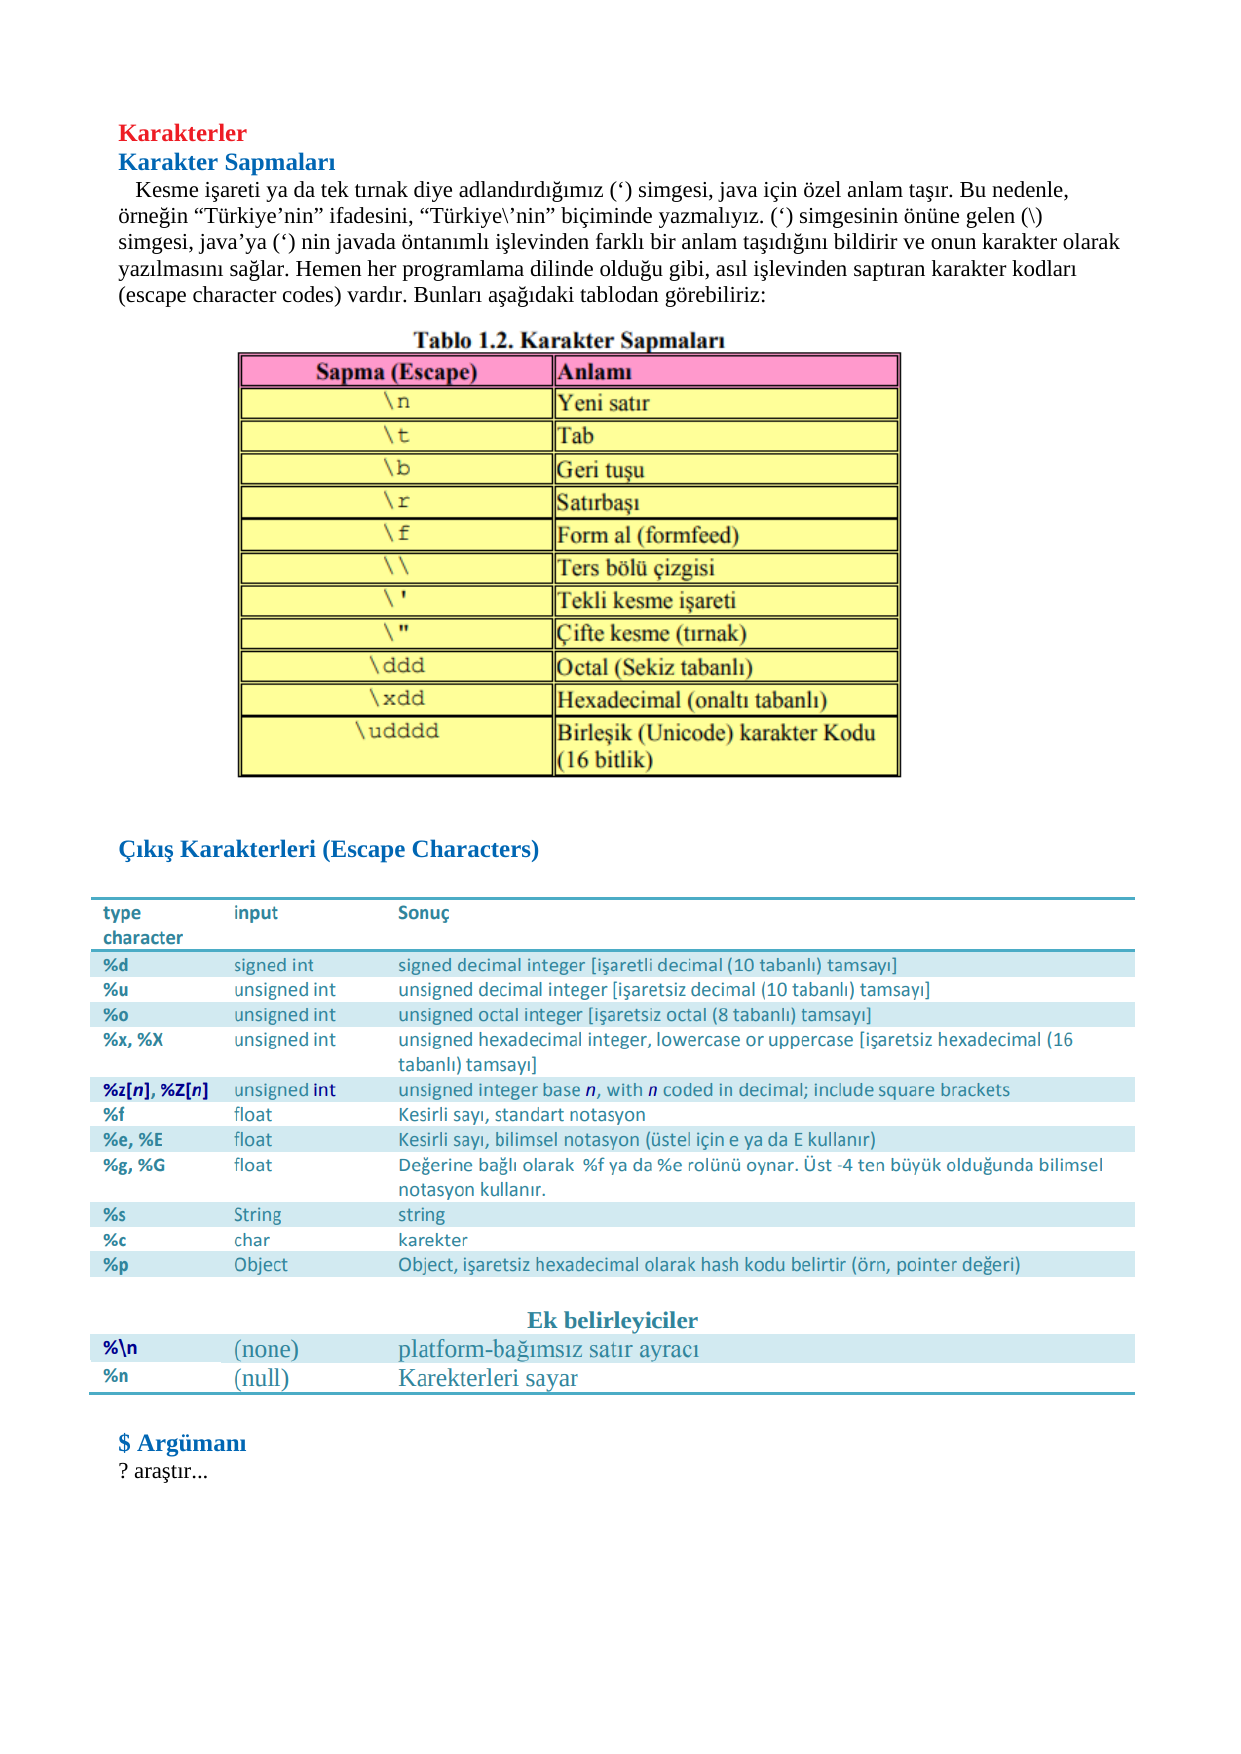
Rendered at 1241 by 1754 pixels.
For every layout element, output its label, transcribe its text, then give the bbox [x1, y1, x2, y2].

text Karakter Sapmaları [118, 147, 1122, 176]
picture [231, 324, 907, 786]
text $ Argümanı [118, 1428, 1122, 1457]
picture [86, 891, 1142, 1400]
text Kesme işareti ya da tek tırnak diye adlandırdığımız (‘) simgesi, java için özel anlam taşır. Bu nedenle, örneğin “Türkiye’nin” ifadesini, “Türkiye\’nin” biçiminde yazmalıyız. (‘) simgesinin önüne gelen (\) simgesi, java’ya (‘) nin javada öntanımlı işlevinden farklı bir anlam taşıdığını bildirir ve onun karakter olarak yazılmasını sağlar. Hemen her programlama dilinde olduğu gibi, asıl işlevinden saptıran karakter kodları (escape character codes) vardır. Bunları aşağıdaki tablodan görebiliriz: [118, 176, 1122, 307]
text ? araştır... [118, 1457, 1122, 1483]
text Karakterler [118, 118, 1122, 147]
text Çıkış Karakterleri (Escape Characters) [118, 834, 1122, 863]
